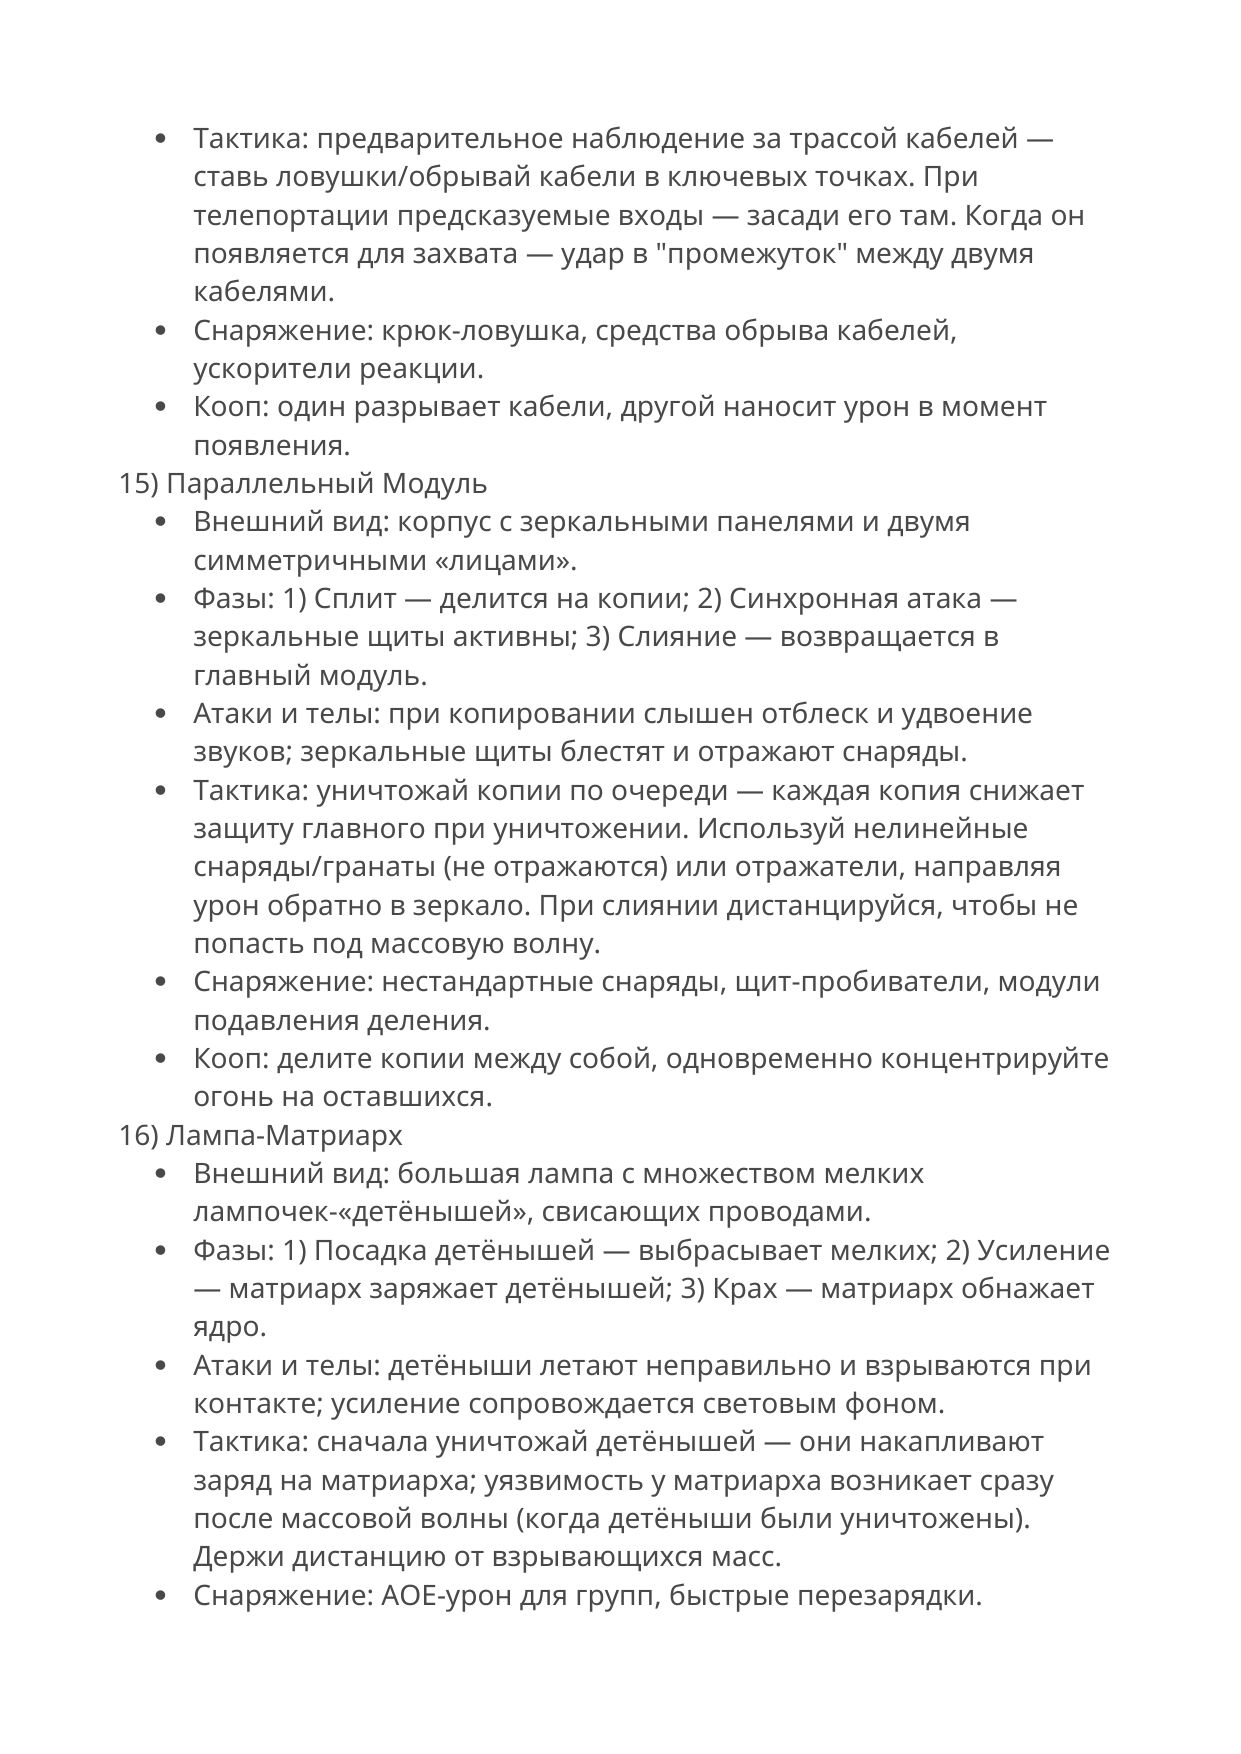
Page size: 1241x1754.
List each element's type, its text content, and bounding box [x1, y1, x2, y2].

list Внешний вид: корпус с зеркальными панелями и двумя симметричными «лицами». [156, 501, 1122, 578]
list Кооп: один разрывает кабели, другой наносит урон в момент появления. [156, 386, 1122, 463]
list Внешний вид: большая лампа с множеством мелких лампочек-«детёнышей», свисающих проводами. [156, 1153, 1122, 1230]
list Снаряжение: нестандартные снаряды, щит-пробиватели, модули подавления деления. [156, 961, 1122, 1038]
list Фазы: 1) Сплит — делится на копии; 2) Синхронная атака — зеркальные щиты активны; 3) Слияние — возвращается в главный модуль. [156, 578, 1122, 693]
list Тактика: сначала уничтожай детёнышей — они накапливают заряд на матриарха; уязвимость у матриарха возникает сразу после массовой волны (когда детёныши были уничтожены). Держи дистанцию от взрывающихся масс. [156, 1421, 1122, 1575]
list Тактика: уничтожай копии по очереди — каждая копия снижает защиту главного при уничтожении. Используй нелинейные снаряды/гранаты (не отражаются) или отражатели, направляя урон обратно в зеркало. При слиянии дистанцируйся, чтобы не попасть под массовую волну. [156, 770, 1122, 961]
list Фазы: 1) Посадка детёнышей — выбрасывает мелких; 2) Усиление — матриарх заряжает детёнышей; 3) Крах — матриарх обнажает ядро. [156, 1230, 1122, 1345]
list Тактика: предварительное наблюдение за трассой кабелей — ставь ловушки/обрывай кабели в ключевых точках. При телепортации предсказуемые входы — засади его там. Когда он появляется для захвата — удар в "промежуток" между двумя кабелями. [156, 118, 1122, 310]
text 15) Параллельный Модуль [118, 463, 1122, 501]
list Снаряжение: AOЕ-урон для групп, быстрые перезарядки. [156, 1575, 1122, 1613]
list Атаки и телы: при копировании слышен отблеск и удвоение звуков; зеркальные щиты блестят и отражают снаряды. [156, 693, 1122, 770]
list Снаряжение: крюк-ловушка, средства обрыва кабелей, ускорители реакции. [156, 310, 1122, 386]
list Кооп: делите копии между собой, одновременно концентрируйте огонь на оставшихся. [156, 1038, 1122, 1115]
list Атаки и телы: детёныши летают неправильно и взрываются при контакте; усиление сопровождается световым фоном. [156, 1345, 1122, 1421]
text 16) Лампа-Матриарх [118, 1115, 1122, 1153]
